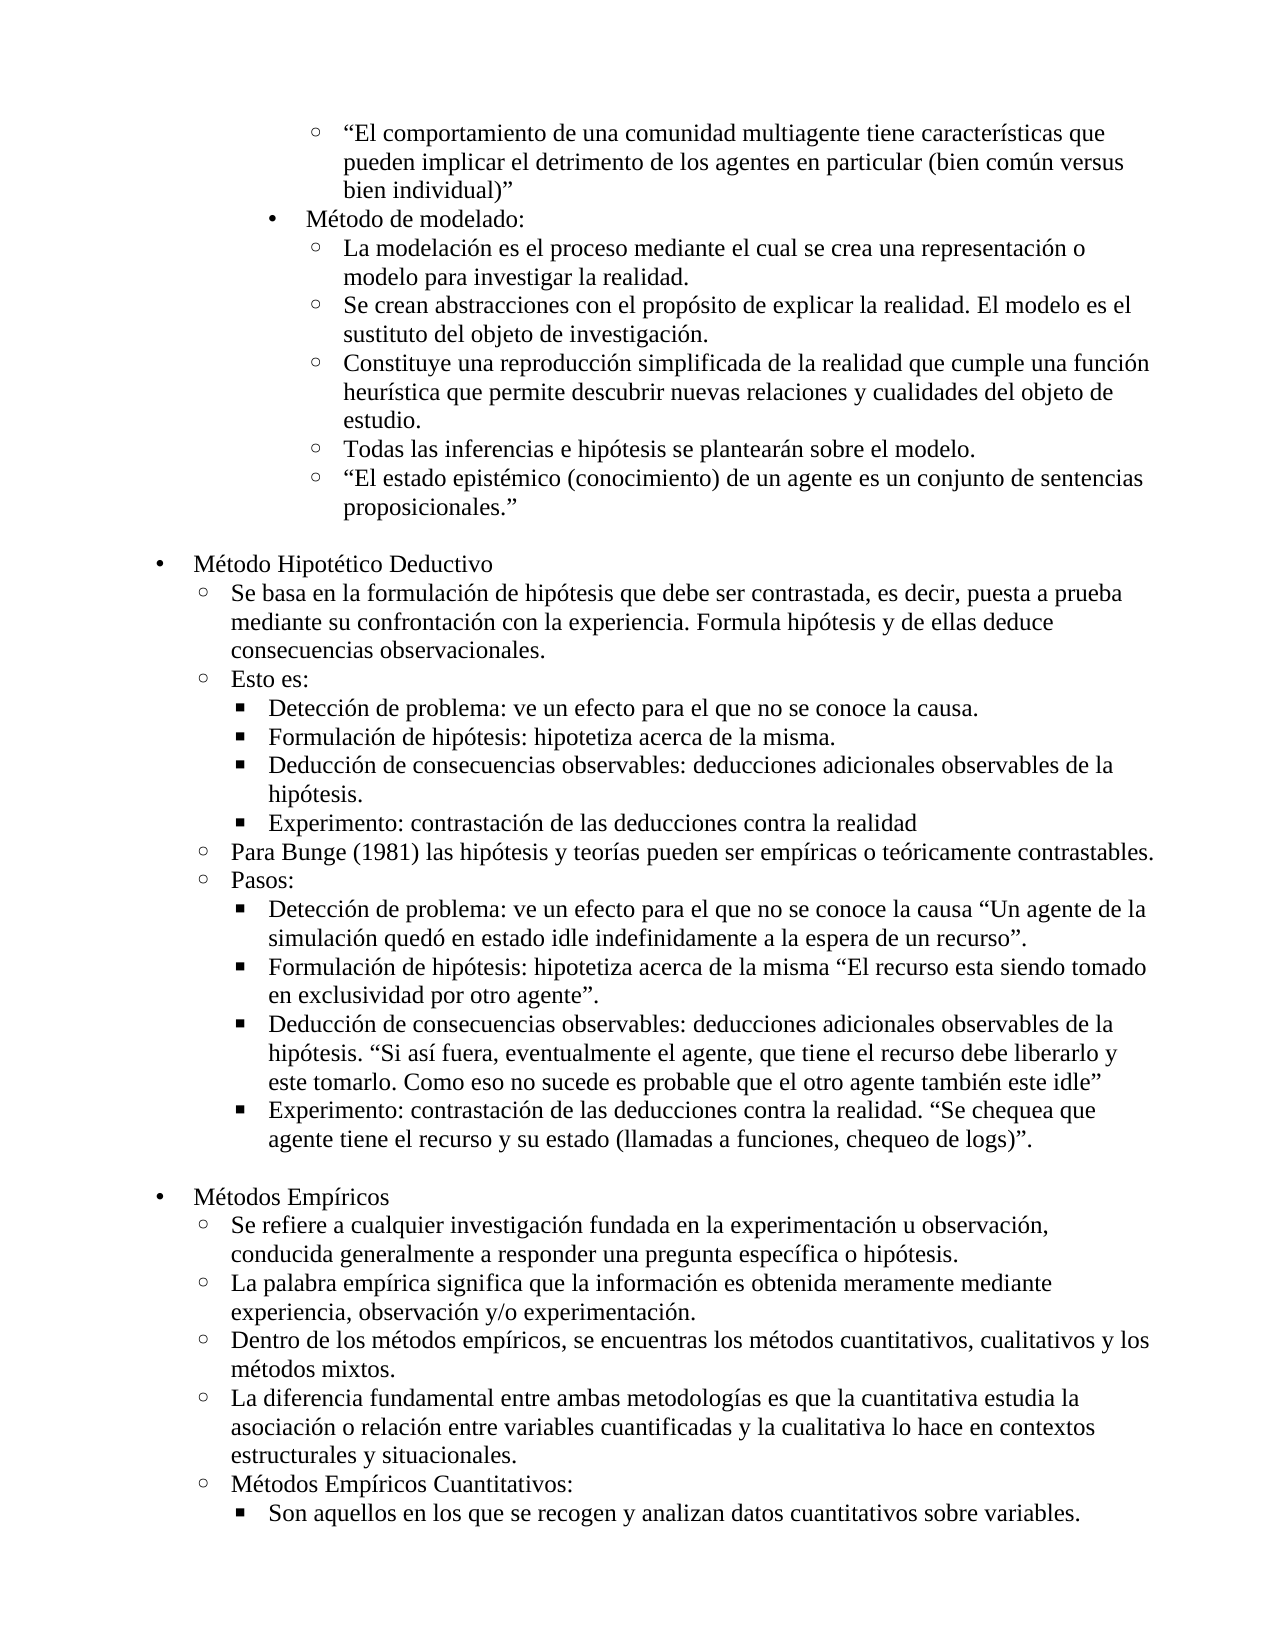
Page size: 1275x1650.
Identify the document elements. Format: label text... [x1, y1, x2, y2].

list Se refiere a cualquier investigación fundada en la experimentación u observación, conducida generalmente a responder una pregunta específica o hipótesis. [193, 1211, 1157, 1268]
list Deducción de consecuencias observables: deducciones adicionales observables de la hipótesis. “Si así fuera, eventualmente el agente, que tiene el recurso debe liberarlo y este tomarlo. Como eso no sucede es probable que el otro agente también este idle” [231, 1009, 1157, 1096]
list Esto es: [193, 664, 1157, 693]
list “El estado epistémico (conocimiento) de un agente es un conjunto de sentencias proposicionales.” [306, 463, 1157, 521]
list Son aquellos en los que se recogen y analizan datos cuantitativos sobre variables. [231, 1498, 1157, 1527]
list Formulación de hipótesis: hipotetiza acerca de la misma. [231, 722, 1157, 751]
list Se basa en la formulación de hipótesis que debe ser contrastada, es decir, puesta a prueba mediante su confrontación con la experiencia. Formula hipótesis y de ellas deduce consecuencias observacionales. [193, 578, 1157, 664]
list Métodos Empíricos Cuantitativos: [193, 1469, 1157, 1498]
list Pasos: [193, 866, 1157, 894]
list “El comportamiento de una comunidad multiagente tiene características que pueden implicar el detrimento de los agentes en particular (bien común versus bien individual)” [306, 118, 1157, 204]
list Deducción de consecuencias observables: deducciones adicionales observables de la hipótesis. [231, 751, 1157, 808]
list Dentro de los métodos empíricos, se encuentras los métodos cuantitativos, cualitativos y los métodos mixtos. [193, 1326, 1157, 1383]
list Detección de problema: ve un efecto para el que no se conoce la causa “Un agente de la simulación quedó en estado idle indefinidamente a la espera de un recurso”. [231, 894, 1157, 952]
list Experimento: contrastación de las deducciones contra la realidad. “Se chequea que agente tiene el recurso y su estado (llamadas a funciones, chequeo de logs)”. [231, 1096, 1157, 1153]
list Constituye una reproducción simplificada de la realidad que cumple una función heurística que permite descubrir nuevas relaciones y cualidades del objeto de estudio. [306, 348, 1157, 434]
list Se crean abstracciones con el propósito de explicar la realidad. El modelo es el sustituto del objeto de investigación. [306, 291, 1157, 348]
list Formulación de hipótesis: hipotetiza acerca de la misma “El recurso esta siendo tomado en exclusividad por otro agente”. [231, 952, 1157, 1009]
list La palabra empírica significa que la información es obtenida meramente mediante experiencia, observación y/o experimentación. [193, 1268, 1157, 1326]
list Método de modelado: [268, 204, 1157, 233]
list La modelación es el proceso mediante el cual se crea una representación o modelo para investigar la realidad. [306, 233, 1157, 291]
list Detección de problema: ve un efecto para el que no se conoce la causa. [231, 693, 1157, 722]
list Método Hipotético Deductivo [156, 549, 1157, 578]
list La diferencia fundamental entre ambas metodologías es que la cuantitativa estudia la asociación o relación entre variables cuantificadas y la cualitativa lo hace en contextos estructurales y situacionales. [193, 1383, 1157, 1469]
list Todas las inferencias e hipótesis se plantearán sobre el modelo. [306, 434, 1157, 463]
list Para Bunge (1981) las hipótesis y teorías pueden ser empíricas o teóricamente contrastables. [193, 837, 1157, 866]
list Métodos Empíricos [156, 1182, 1157, 1211]
list Experimento: contrastación de las deducciones contra la realidad [231, 808, 1157, 837]
